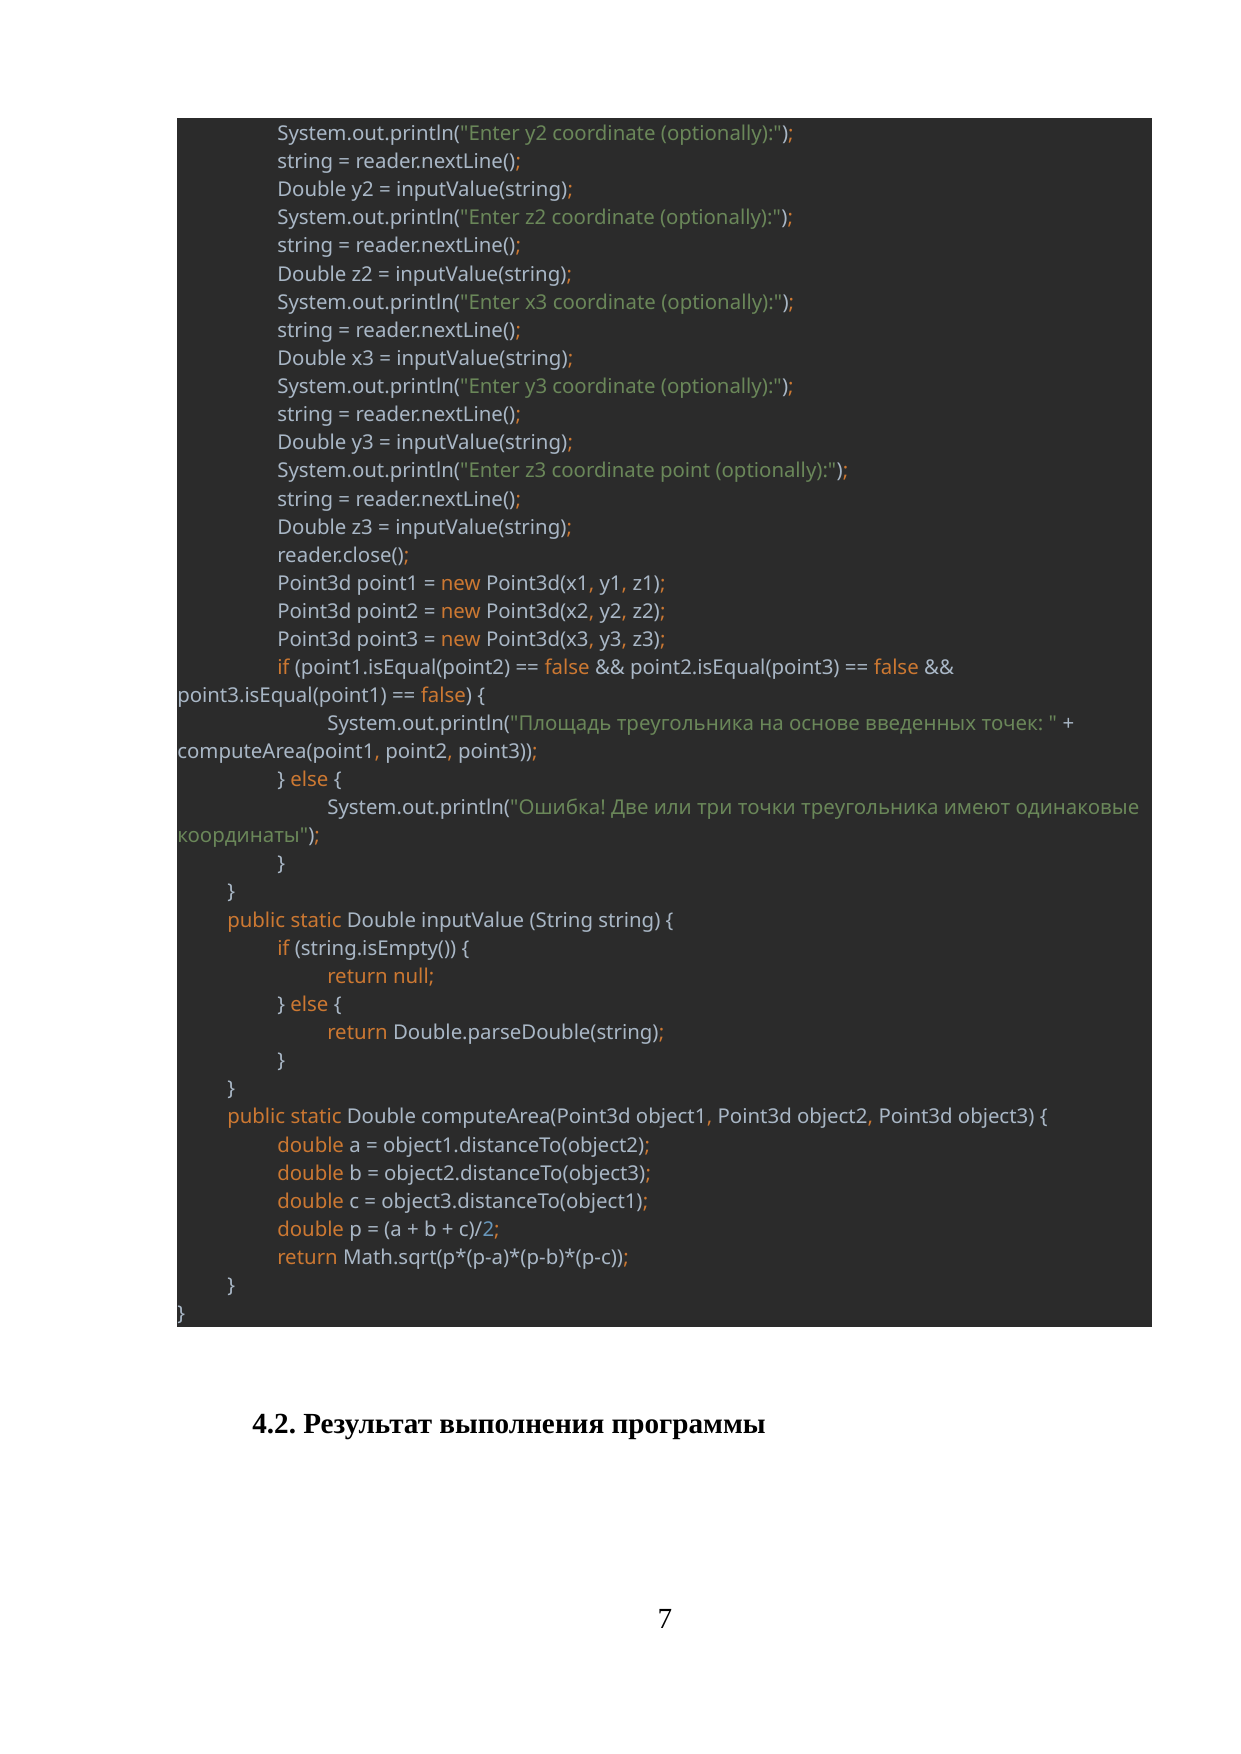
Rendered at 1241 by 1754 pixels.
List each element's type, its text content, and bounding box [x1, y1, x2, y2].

text Double y3 = inputValue(string); [177, 428, 1152, 456]
text string = reader.nextLine(); [177, 147, 1152, 175]
text Point3d point1 = new Point3d(x1, y1, z1); [177, 568, 1152, 597]
text } [177, 1299, 1152, 1327]
text } [177, 877, 1152, 905]
text return Double.parseDouble(string); [177, 1018, 1152, 1046]
text string = reader.nextLine(); [177, 400, 1152, 428]
text double p = (a + b + c)/2; [177, 1214, 1152, 1243]
text if (string.isEmpty()) { [177, 933, 1152, 961]
text Double z2 = inputValue(string); [177, 259, 1152, 287]
text string = reader.nextLine(); [177, 484, 1152, 512]
text } [177, 849, 1152, 877]
text System.out.println("Enter x3 coordinate (optionally):"); [177, 287, 1152, 315]
text double c = object3.distanceTo(object1); [177, 1186, 1152, 1214]
text Double y2 = inputValue(string); [177, 175, 1152, 203]
text System.out.println("Площадь треугольника на основе введенных точек: " + computeArea(point1, point2, point3)); [177, 709, 1152, 765]
text public static Double inputValue (String string) { [177, 905, 1152, 933]
text reader.close(); [177, 540, 1152, 568]
text } [177, 1046, 1152, 1074]
text public static Double computeArea(Point3d object1, Point3d object2, Point3d object3) { [177, 1102, 1152, 1130]
text } [177, 1271, 1152, 1299]
text } else { [177, 989, 1152, 1018]
text } [177, 1074, 1152, 1102]
text Double z3 = inputValue(string); [177, 512, 1152, 540]
text System.out.println("Enter y2 coordinate (optionally):"); [177, 118, 1152, 147]
text Point3d point2 = new Point3d(x2, y2, z2); [177, 597, 1152, 625]
text System.out.println("Enter z2 coordinate (optionally):"); [177, 203, 1152, 231]
text string = reader.nextLine(); [177, 315, 1152, 343]
text if (point1.isEqual(point2) == false && point2.isEqual(point3) == false && point3.isEqual(point1) == false) { [177, 653, 1152, 709]
text double b = object2.distanceTo(object3); [177, 1158, 1152, 1186]
text return null; [177, 961, 1152, 989]
text double a = object1.distanceTo(object2); [177, 1130, 1152, 1158]
text System.out.println("Enter y3 coordinate (optionally):"); [177, 372, 1152, 400]
text } else { [177, 765, 1152, 793]
text System.out.println("Enter z3 coordinate point (optionally):"); [177, 456, 1152, 484]
text 4.2. Результат выполнения программы [177, 1406, 1152, 1440]
text Double x3 = inputValue(string); [177, 343, 1152, 372]
text string = reader.nextLine(); [177, 231, 1152, 259]
text return Math.sqrt(p*(p-a)*(p-b)*(p-c)); [177, 1243, 1152, 1271]
text Point3d point3 = new Point3d(x3, y3, z3); [177, 625, 1152, 653]
text System.out.println("Ошибка! Две или три точки треугольника имеют одинаковые координаты"); [177, 793, 1152, 849]
